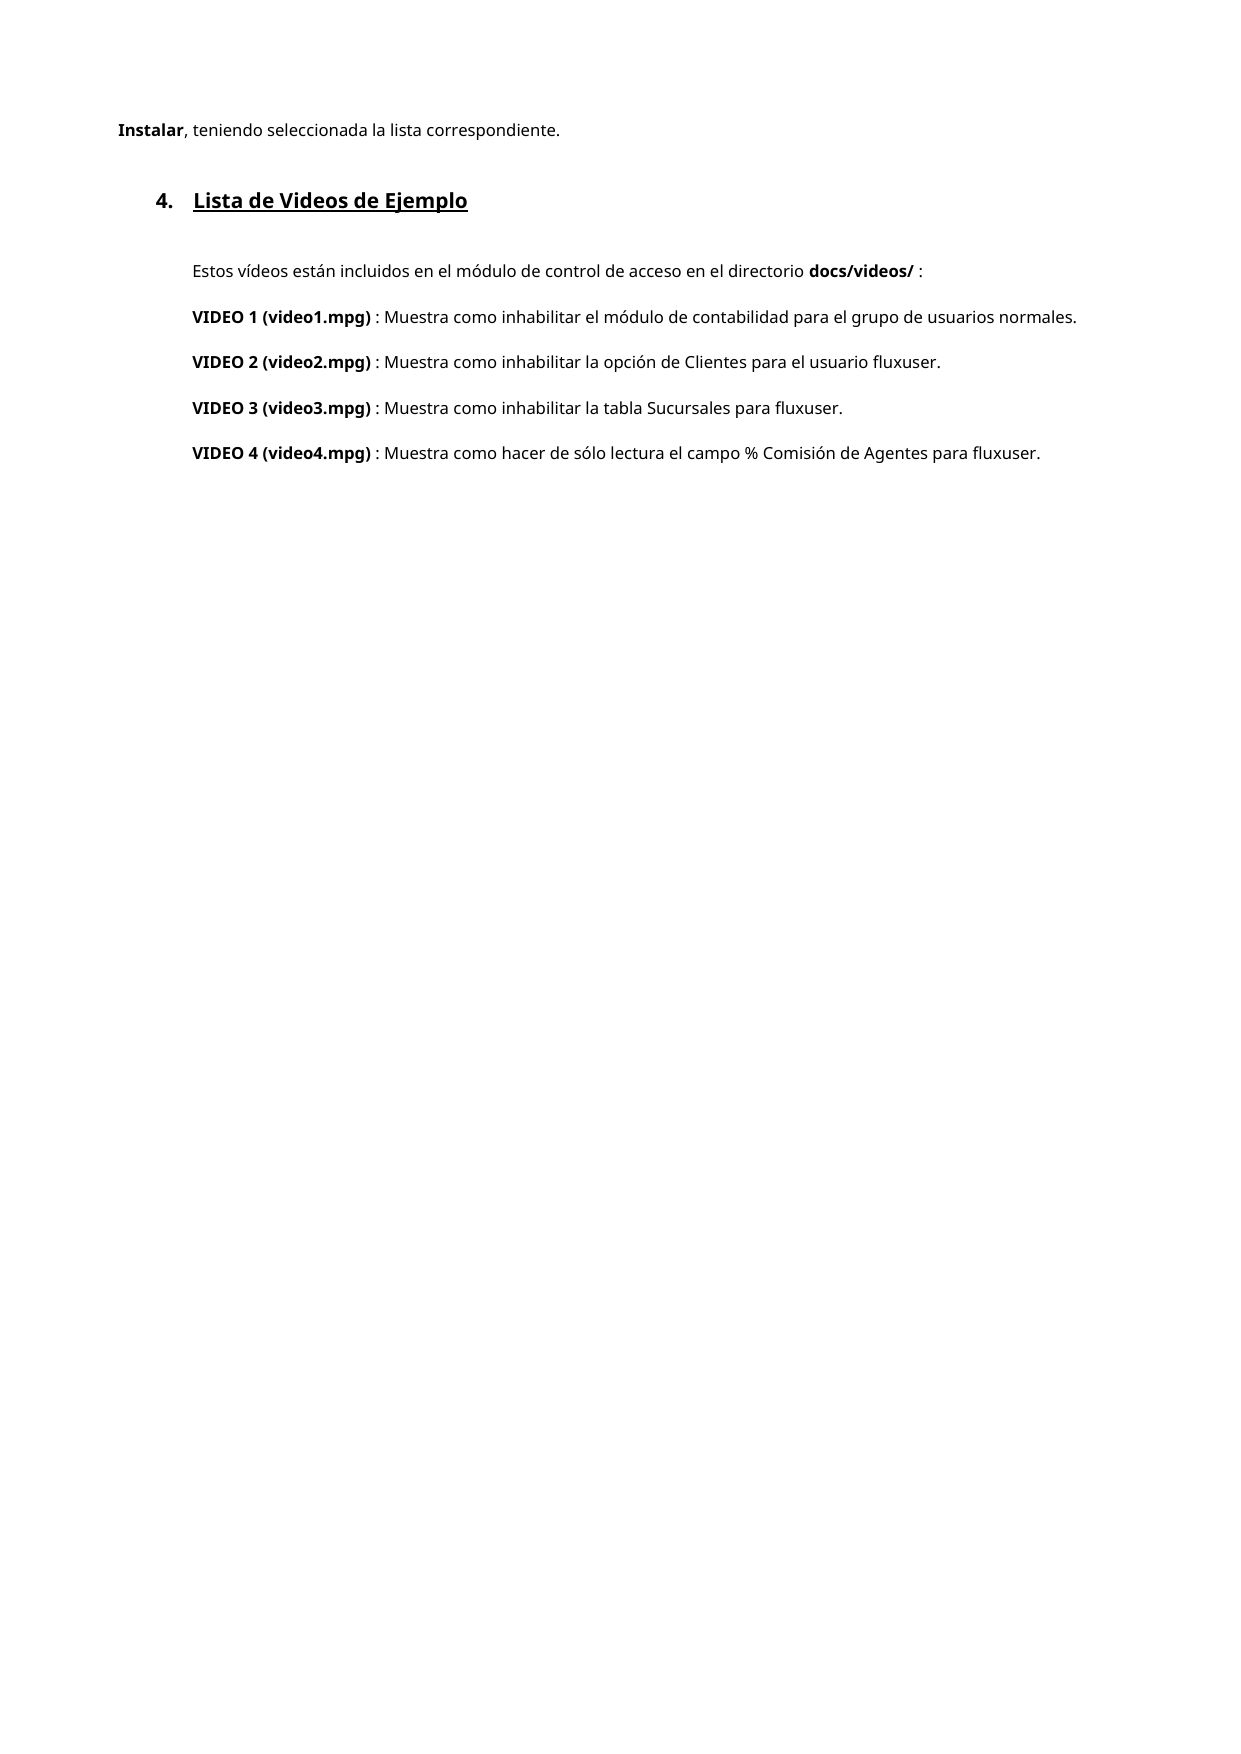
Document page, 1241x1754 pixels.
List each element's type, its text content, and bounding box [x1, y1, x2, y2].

text Instalar, teniendo seleccionada la lista correspondiente. [118, 118, 1122, 141]
text VIDEO 2 (video2.mpg) : Muestra como inhabilitar la opción de Clientes para el usuario fluxuser. [118, 351, 1122, 374]
list Lista de Videos de Ejemplo [156, 186, 1122, 215]
text Estos vídeos están incluidos en el módulo de control de acceso en el directorio docs/videos/ : [118, 260, 1122, 283]
text VIDEO 4 (video4.mpg) : Muestra como hacer de sólo lectura el campo % Comisión de Agentes para fluxuser. [118, 442, 1122, 464]
text VIDEO 1 (video1.mpg) : Muestra como inhabilitar el módulo de contabilidad para el grupo de usuarios normales. [118, 306, 1122, 328]
text VIDEO 3 (video3.mpg) : Muestra como inhabilitar la tabla Sucursales para fluxuser. [118, 396, 1122, 419]
